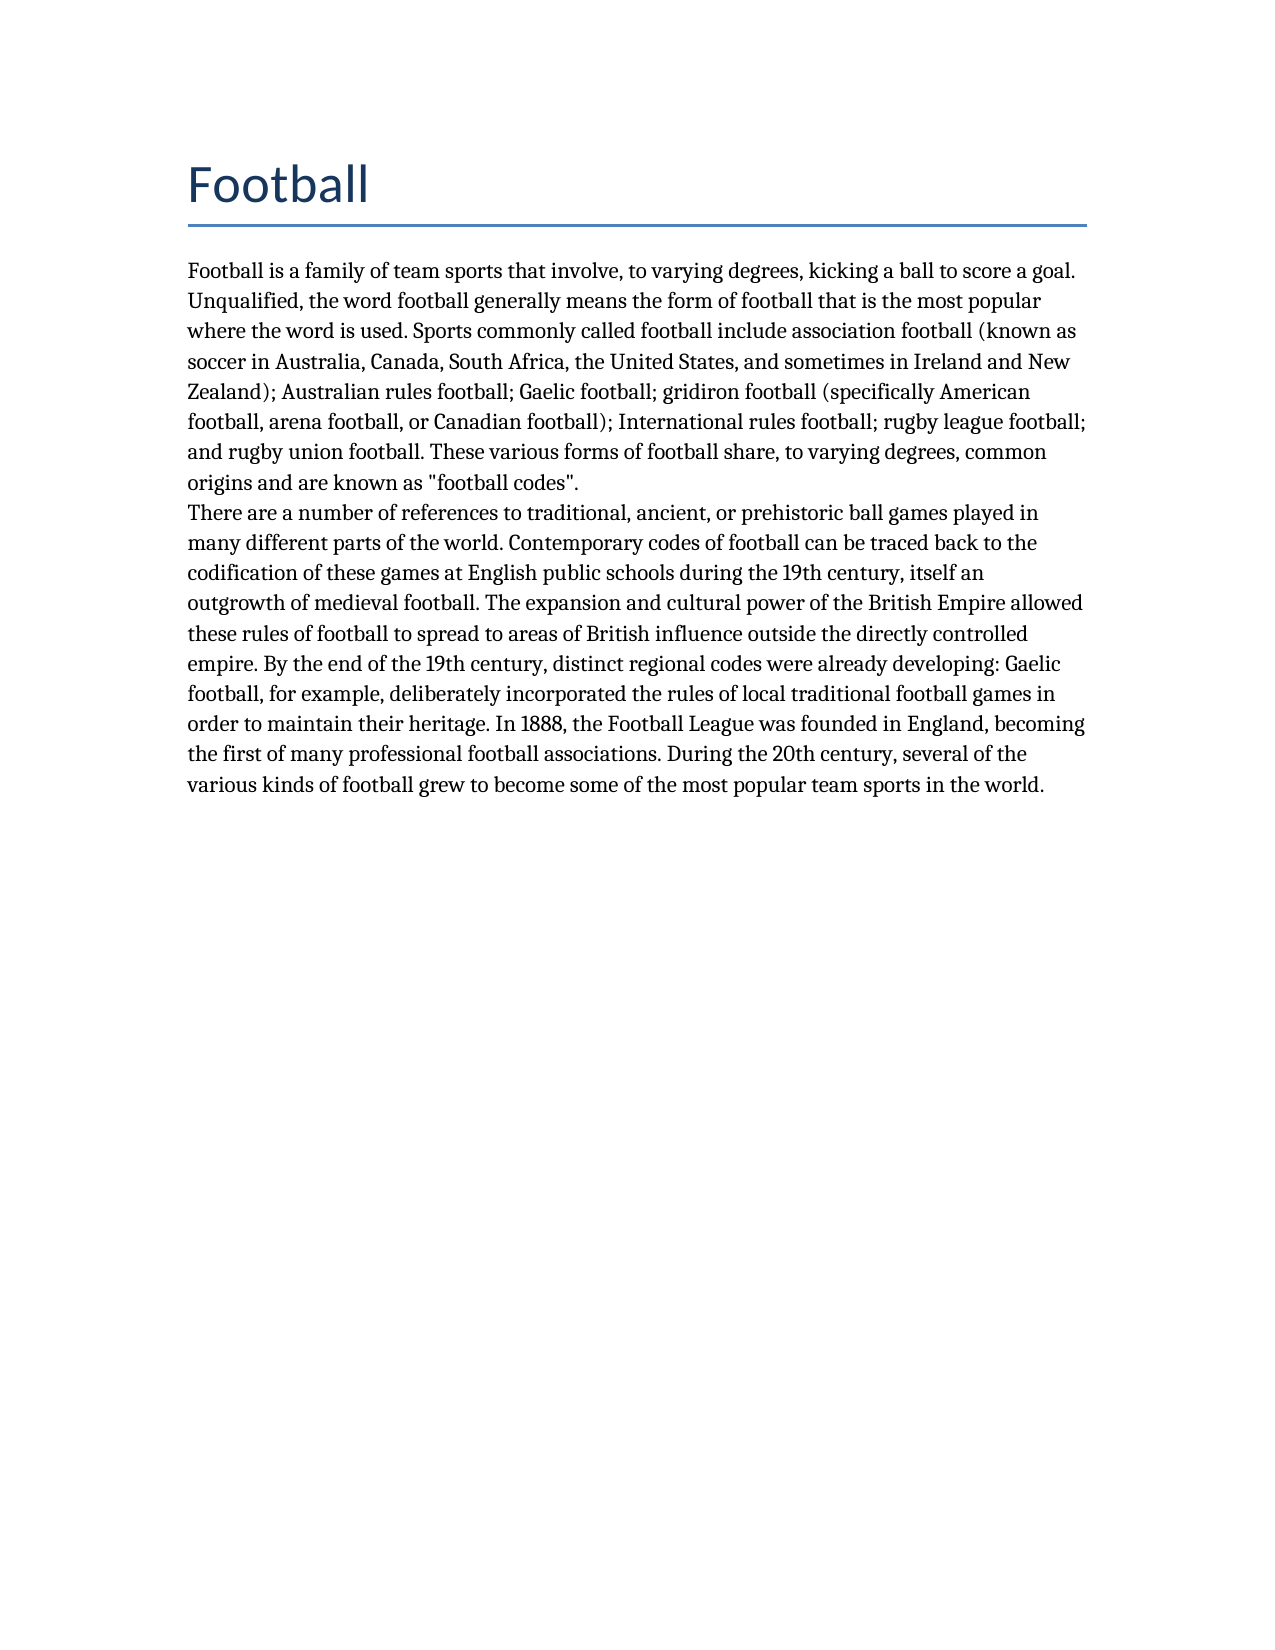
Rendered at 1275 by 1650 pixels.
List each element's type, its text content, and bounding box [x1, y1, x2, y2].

text Football is a family of team sports that involve, to varying degrees, kicking a ball to score a goal. Unqualified, the word football generally means the form of football that is the most popular where the word is used. Sports commonly called football include association football (known as soccer in Australia, Canada, South Africa, the United States, and sometimes in Ireland and New Zealand); Australian rules football; Gaelic football; gridiron football (specifically American football, arena football, or Canadian football); International rules football; rugby league football; and rugby union football. These various forms of football share, to varying degrees, common origins and are known as "football codes". There are a number of references to traditional, ancient, or prehistoric ball games played in many different parts of the world. Contemporary codes of football can be traced back to the codification of these games at English public schools during the 19th century, itself an outgrowth of medieval football. The expansion and cultural power of the British Empire allowed these rules of football to spread to areas of British influence outside the directly controlled empire. By the end of the 19th century, distinct regional codes were already developing: Gaelic football, for example, deliberately incorporated the rules of local traditional football games in order to maintain their heritage. In 1888, the Football League was founded in England, becoming the first of many professional football associations. During the 20th century, several of the various kinds of football grew to become some of the most popular team sports in the world. [187, 258, 1087, 798]
title Football [187, 150, 1087, 227]
